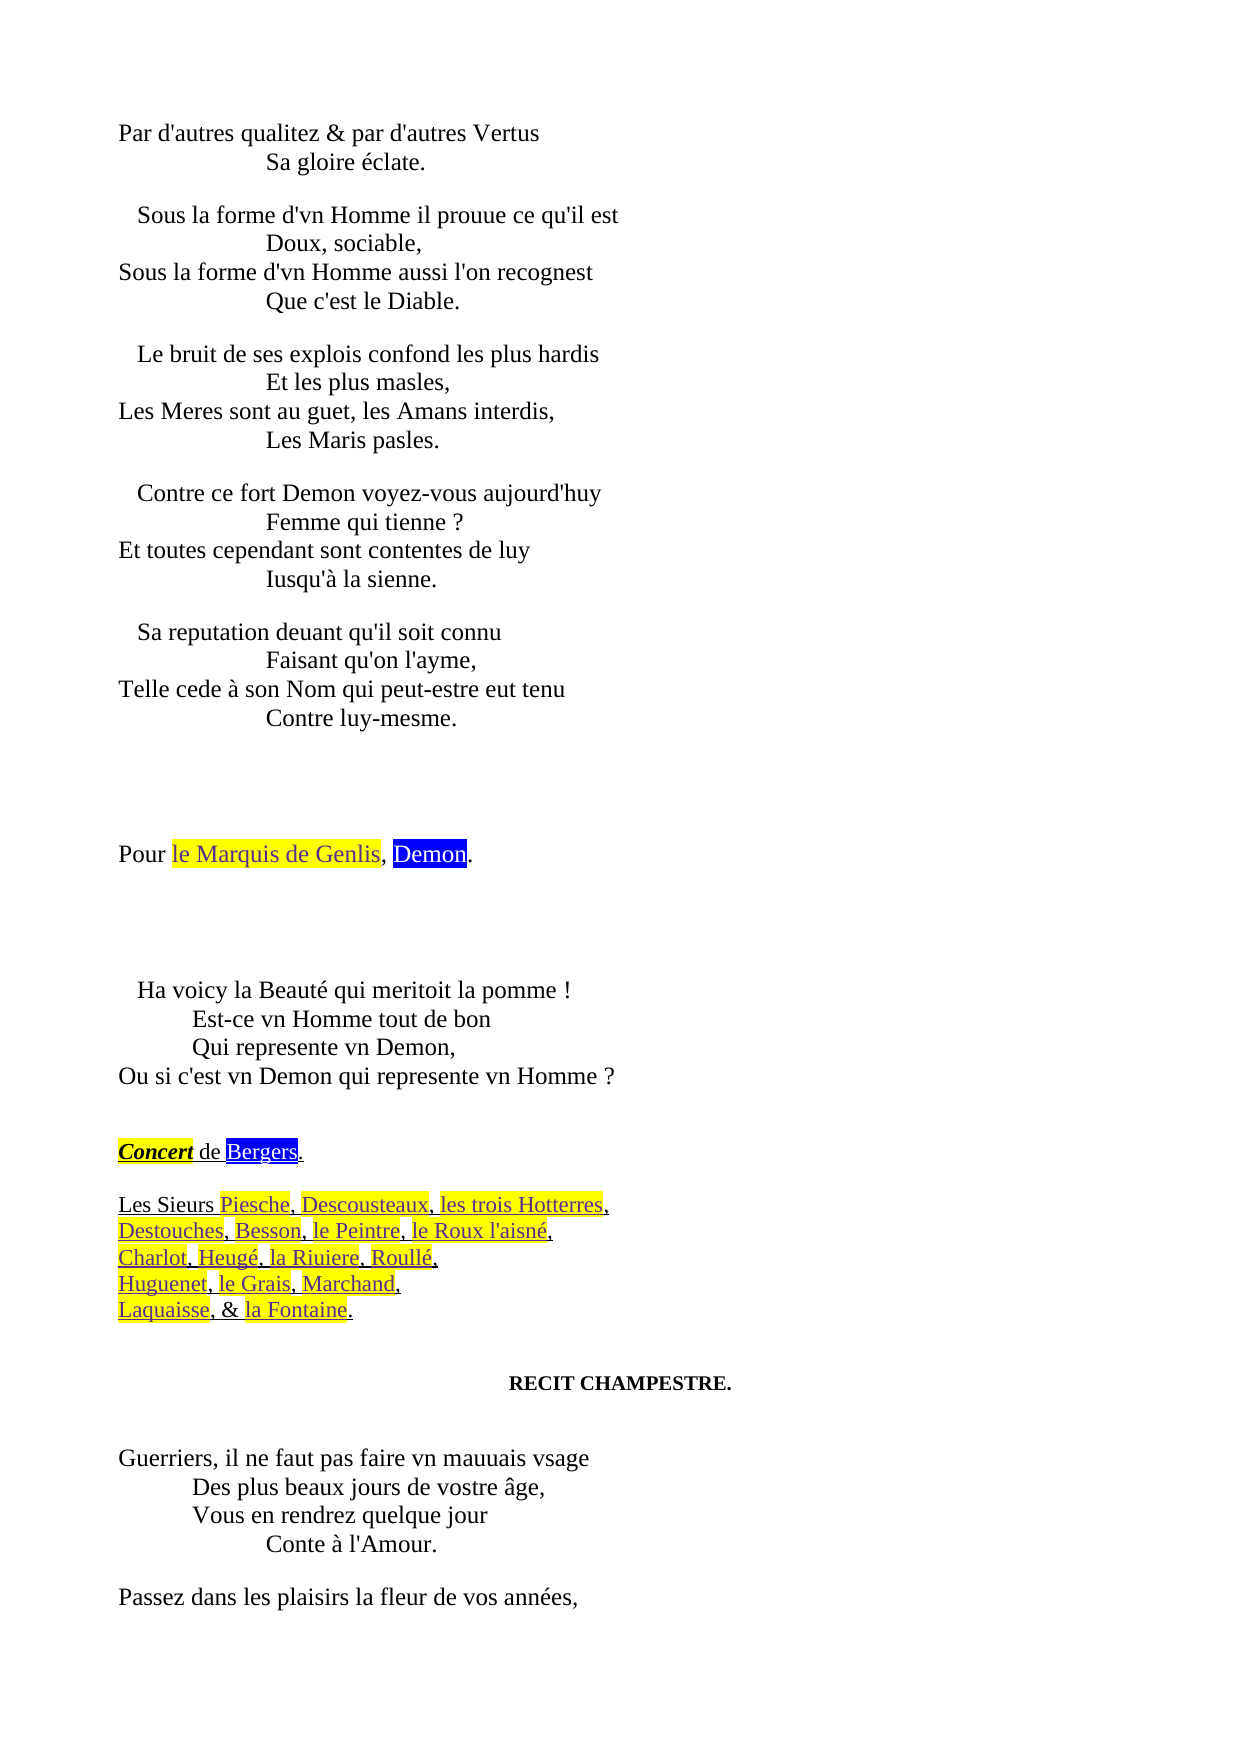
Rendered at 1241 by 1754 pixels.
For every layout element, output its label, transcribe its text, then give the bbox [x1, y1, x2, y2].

list Les Sieurs Piesche, Descousteaux, les trois Hotterres, [118, 1191, 220, 1214]
text Telle cede à son Nom qui peut-estre eut tenu [118, 674, 1122, 703]
text Et toutes cependant sont contentes de luy [118, 535, 1122, 564]
text Sous la forme d'vn Homme aussi l'on recognest [118, 257, 1122, 286]
text Les Maris pasles. [118, 425, 1122, 454]
text Est-ce vn Homme tout de bon [118, 1004, 1122, 1032]
list Concert de Bergers. [193, 1138, 226, 1161]
list Huguenet, le Grais, Marchand, [395, 1270, 1122, 1296]
text Des plus beaux jours de vostre âge, [118, 1472, 1122, 1500]
text Femme qui tienne ? [118, 507, 1122, 535]
text Doux, sociable, [118, 228, 1122, 257]
text Le bruit de ses explois confond les plus hardis [118, 339, 1122, 367]
text Que c'est le Diable. [118, 286, 1122, 315]
text Les Meres sont au guet, les Amans interdis, [118, 396, 1122, 425]
list Les Sieurs Piesche, Descousteaux, les trois Hotterres, [603, 1191, 1122, 1217]
subtitle RECIT CHAMPESTRE. [118, 1371, 1122, 1395]
text Et les plus masles, [118, 367, 1122, 396]
text Conte à l'Amour. [118, 1529, 1122, 1558]
text Sous la forme d'vn Homme il prouue ce qu'il est [118, 200, 1122, 228]
text Pour le Marquis de Genlis, Demon. [118, 839, 172, 868]
list Laquaisse, & la Fontaine. [210, 1296, 245, 1319]
text Pour le Marquis de Genlis, Demon. [467, 839, 1122, 868]
list Charlot, Heugé, la Riuiere, Roullé, [118, 1243, 1122, 1270]
list Concert de Bergers. [298, 1138, 1122, 1164]
text Faisant qu'on l'ayme, [118, 646, 1122, 674]
list Laquaisse, & la Fontaine. [347, 1296, 1122, 1323]
text Ou si c'est vn Demon qui represente vn Homme ? [118, 1061, 1122, 1090]
text Iusqu'à la sienne. [118, 564, 1122, 593]
list Destouches, Besson, le Peintre, le Roux l'aisné, [547, 1217, 1122, 1243]
text Guerriers, il ne faut pas faire vn mauuais vsage [118, 1443, 1122, 1472]
text Contre luy-mesme. [118, 703, 1122, 732]
text Ha voicy la Beauté qui meritoit la pomme ! [118, 975, 1122, 1004]
text Qui represente vn Demon, [118, 1032, 1122, 1061]
text Sa gloire éclate. [118, 147, 1122, 176]
text Passez dans les plaisirs la fleur de vos années, [118, 1582, 1122, 1611]
text Vous en rendrez quelque jour [118, 1500, 1122, 1529]
text Sa reputation deuant qu'il soit connu [118, 617, 1122, 646]
text Contre ce fort Demon voyez-vous aujourd'huy [118, 478, 1122, 507]
text Par d'autres qualitez & par d'autres Vertus [118, 118, 1122, 147]
